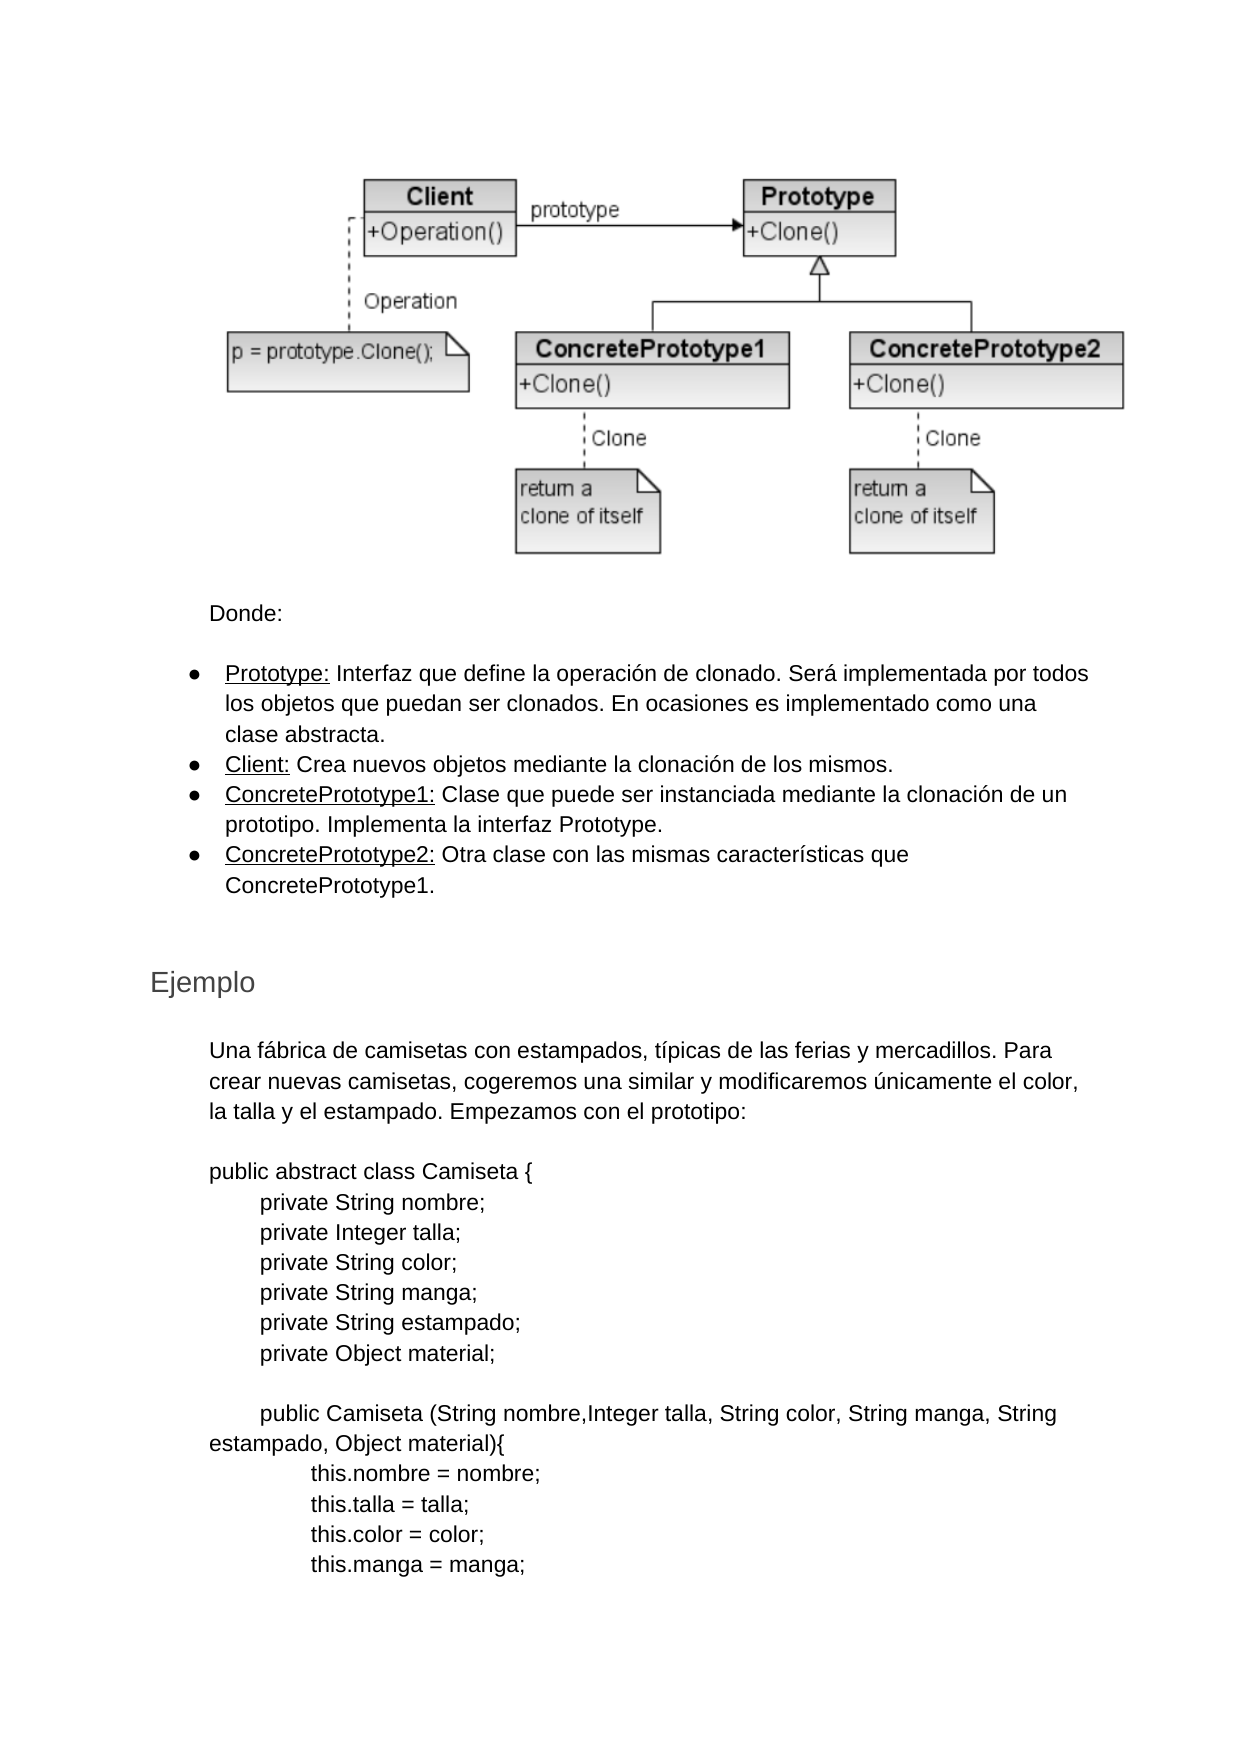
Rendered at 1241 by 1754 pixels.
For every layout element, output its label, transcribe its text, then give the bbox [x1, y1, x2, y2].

picture [208, 150, 1150, 596]
text public Camiseta (String nombre,Integer talla, String color, String manga, String estampado, Object material){ [209, 1400, 1090, 1456]
subtitle Ejemplo [150, 965, 1090, 999]
text private Object material; [209, 1339, 1090, 1366]
text Una fábrica de camisetas con estampados, típicas de las ferias y mercadillos. Para crear nuevas camisetas, cogeremos una similar y modificaremos únicamente el color, la talla y el estampado. Empezamos con el prototipo: [209, 1037, 1090, 1124]
text private Integer talla; [209, 1219, 1090, 1245]
text this.manga = manga; [209, 1551, 1090, 1577]
list ConcretePrototype2: Otra clase con las mismas características que ConcretePrototype1. [187, 841, 1090, 898]
text private String nombre; [209, 1188, 1090, 1215]
text this.talla = talla; [209, 1491, 1090, 1517]
text private String color; [209, 1249, 1090, 1275]
text private String manga; [209, 1279, 1090, 1305]
text private String estampado; [209, 1309, 1090, 1336]
text this.nombre = nombre; [209, 1460, 1090, 1487]
text Donde: [209, 600, 1090, 626]
list ConcretePrototype1: Clase que puede ser instanciada mediante la clonación de un prototipo. Implementa la interfaz Prototype. [187, 781, 1090, 837]
text this.color = color; [209, 1521, 1090, 1547]
list Client: Crea nuevos objetos mediante la clonación de los mismos. [187, 751, 1090, 777]
text public abstract class Camiseta { [209, 1158, 1090, 1184]
list Prototype: Interfaz que define la operación de clonado. Será implementada por todos los objetos que puedan ser clonados. En ocasiones es implementado como una clase abstracta. [187, 660, 1090, 747]
